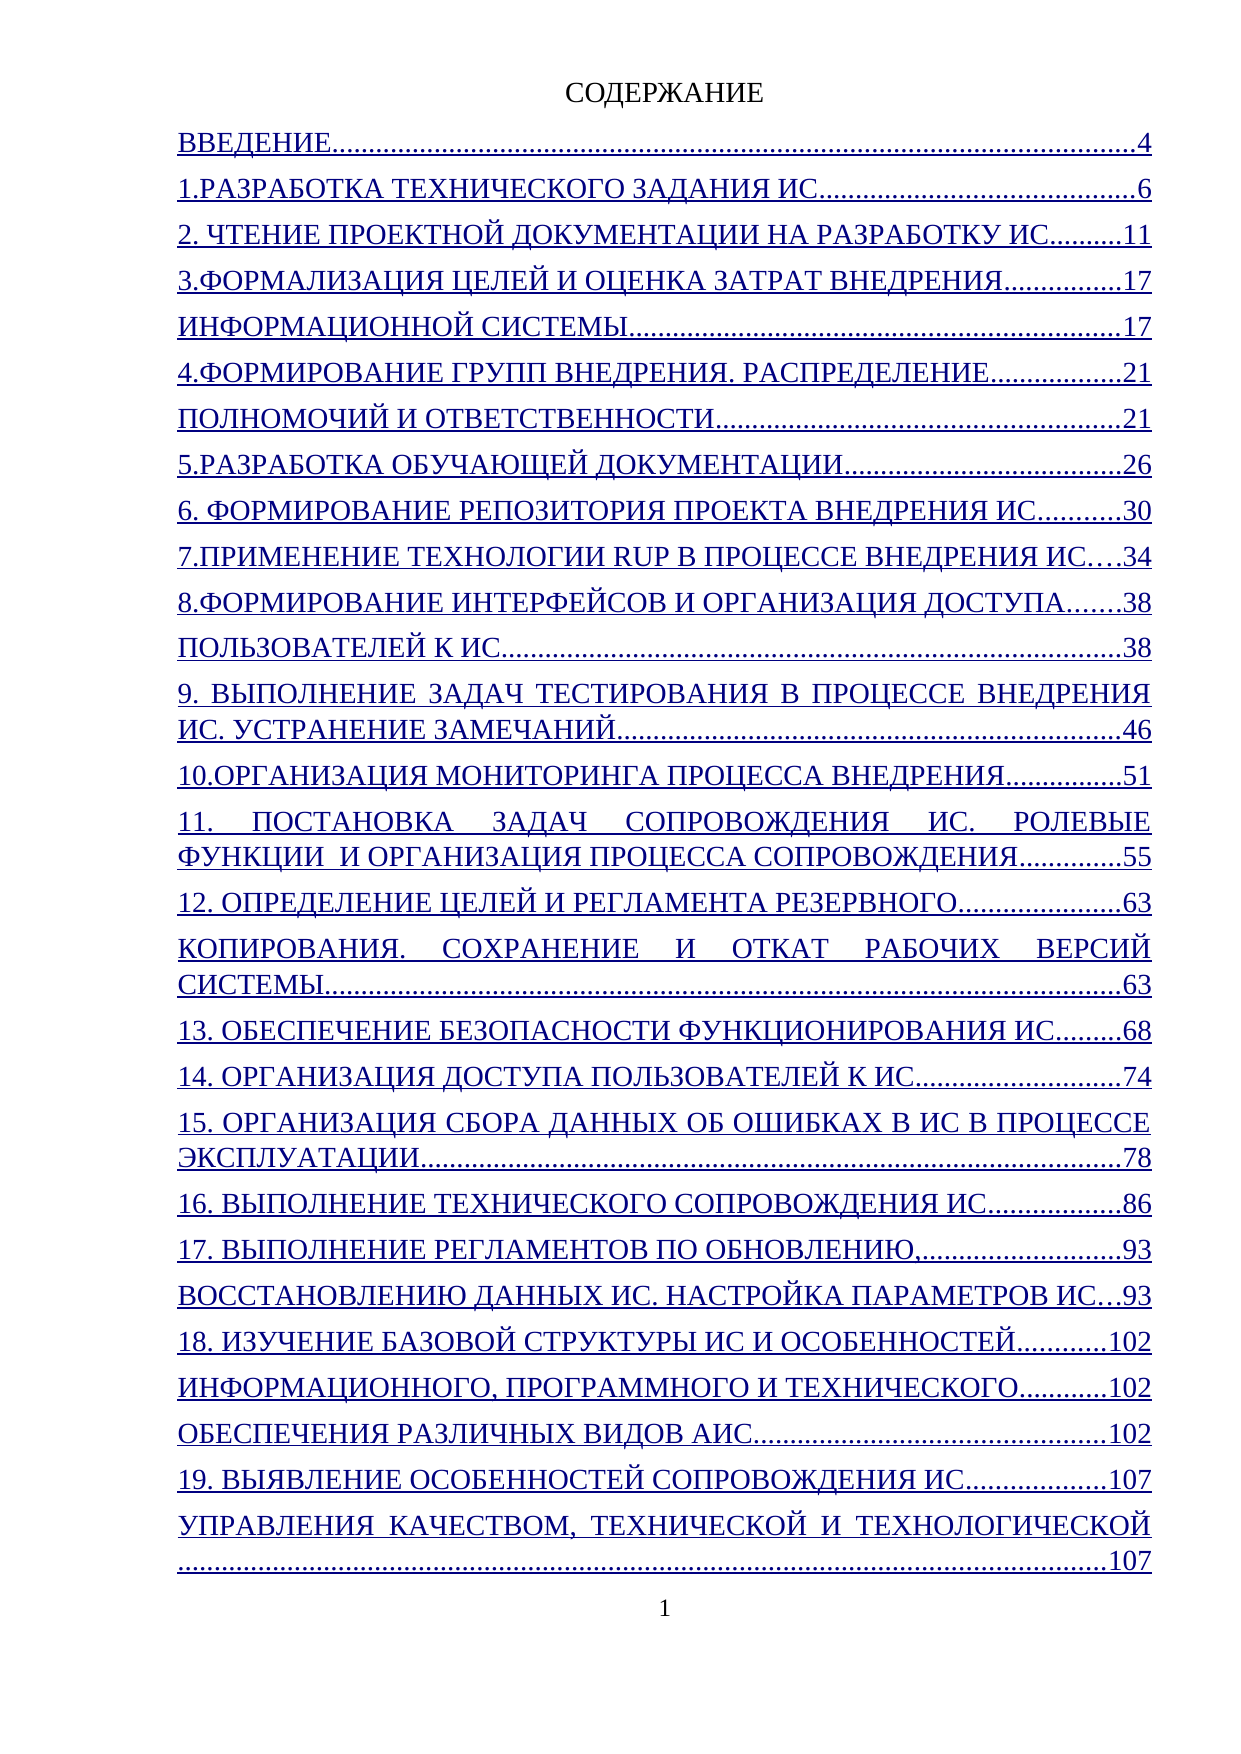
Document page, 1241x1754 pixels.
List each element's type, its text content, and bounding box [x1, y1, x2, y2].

text ВВЕДЕНИЕ 4 [177, 125, 1152, 154]
text 13. ОБЕСПЕЧЕНИЕ БЕЗОПАСНОСТИ ФУНКЦИОНИРОВАНИЯ ИС 68 [177, 1013, 1152, 1042]
text 11. ПОСТАНОВКА ЗАДАЧ СОПРОВОЖДЕНИЯ ИС. РОЛЕВЫЕ ФУНКЦИИ И ОРГАНИЗАЦИЯ ПРОЦЕССА СОПРОВОЖДЕНИЯ 55 [177, 834, 1152, 869]
text 18. ИЗУЧЕНИЕ БАЗОВОЙ СТРУКТУРЫ ИС И ОСОБЕННОСТЕЙ 102 [177, 1324, 1152, 1353]
text 6. ФОРМИРОВАНИЕ РЕПОЗИТОРИЯ ПРОЕКТА ВНЕДРЕНИЯ ИС 30 [177, 493, 1152, 522]
text ПОЛЬЗОВАТЕЛЕЙ К ИС 38 [177, 631, 1152, 660]
text 12. ОПРЕДЕЛЕНИЕ ЦЕЛЕЙ И РЕГЛАМЕНТА РЕЗЕРВНОГО 63 [177, 885, 1152, 914]
text ВОССТАНОВЛЕНИЮ ДАННЫХ ИС. НАСТРОЙКА ПАРАМЕТРОВ ИС 93 [177, 1278, 1152, 1307]
text 1.РАЗРАБОТКА ТЕХНИЧЕСКОГО ЗАДАНИЯ ИС 6 [177, 171, 1152, 200]
text 15. ОРГАНИЗАЦИЯ СБОРА ДАННЫХ ОБ ОШИБКАХ В ИС В ПРОЦЕССЕ ЭКСПЛУАТАЦИИ 78 [177, 1105, 1152, 1169]
text УПРАВЛЕНИЯ КАЧЕСТВОМ, ТЕХНИЧЕСКОЙ И ТЕХНОЛОГИЧЕСКОЙ 107 [177, 1508, 1152, 1537]
text ИНФОРМАЦИОННОЙ СИСТЕМЫ 17 [177, 309, 1152, 338]
text 14. ОРГАНИЗАЦИЯ ДОСТУПА ПОЛЬЗОВАТЕЛЕЙ К ИС 74 [177, 1059, 1152, 1088]
text 3.ФОРМАЛИЗАЦИЯ ЦЕЛЕЙ И ОЦЕНКА ЗАТРАТ ВНЕДРЕНИЯ 17 [177, 263, 1152, 292]
text 7.ПРИМЕНЕНИЕ ТЕХНОЛОГИИ RUP В ПРОЦЕССЕ ВНЕДРЕНИЯ ИС 34 [177, 539, 1152, 568]
text УПРАВЛЕНИЯ КАЧЕСТВОМ, ТЕХНИЧЕСКОЙ И ТЕХНОЛОГИЧЕСКОЙ 107 [177, 1538, 1152, 1572]
text СОДЕРЖАНИЕ [177, 75, 1152, 108]
text ОБЕСПЕЧЕНИЯ РАЗЛИЧНЫХ ВИДОВ АИС. 102 [177, 1416, 1152, 1445]
text 9. ВЫПОЛНЕНИЕ ЗАДАЧ ТЕСТИРОВАНИЯ В ПРОЦЕССЕ ВНЕДРЕНИЯ ИС. УСТРАНЕНИЕ ЗАМЕЧАНИЙ 46 [177, 707, 1152, 741]
text 8.ФОРМИРОВАНИЕ ИНТЕРФЕЙСОВ И ОРГАНИЗАЦИЯ ДОСТУПА 38 [177, 585, 1152, 614]
text 9. ВЫПОЛНЕНИЕ ЗАДАЧ ТЕСТИРОВАНИЯ В ПРОЦЕССЕ ВНЕДРЕНИЯ ИС. УСТРАНЕНИЕ ЗАМЕЧАНИЙ 46 [177, 677, 1152, 706]
text ПОЛНОМОЧИЙ И ОТВЕТСТВЕННОСТИ 21 [177, 401, 1152, 430]
text 2. ЧТЕНИЕ ПРОЕКТНОЙ ДОКУМЕНТАЦИИ НА РАЗРАБОТКУ ИС 11 [177, 217, 1152, 246]
text 10.ОРГАНИЗАЦИЯ МОНИТОРИНГА ПРОЦЕССА ВНЕДРЕНИЯ 51 [177, 758, 1152, 787]
text ИНФОРМАЦИОННОГО, ПРОГРАММНОГО И ТЕХНИЧЕСКОГО 102 [177, 1370, 1152, 1399]
text 17. ВЫПОЛНЕНИЕ РЕГЛАМЕНТОВ ПО ОБНОВЛЕНИЮ, 93 [177, 1232, 1152, 1261]
text 19. ВЫЯВЛЕНИЕ ОСОБЕННОСТЕЙ СОПРОВОЖДЕНИЯ ИС 107 [177, 1462, 1152, 1491]
text 5.РАЗРАБОТКА ОБУЧАЮЩЕЙ ДОКУМЕНТАЦИИ 26 [177, 447, 1152, 476]
text 11. ПОСТАНОВКА ЗАДАЧ СОПРОВОЖДЕНИЯ ИС. РОЛЕВЫЕ ФУНКЦИИ И ОРГАНИЗАЦИЯ ПРОЦЕССА СОПРОВОЖДЕНИЯ 55 [177, 804, 1152, 833]
text КОПИРОВАНИЯ. СОХРАНЕНИЕ И ОТКАТ РАБОЧИХ ВЕРСИЙ СИСТЕМЫ 63 [177, 931, 1152, 960]
text 4.ФОРМИРОВАНИЕ ГРУПП ВНЕДРЕНИЯ. РАСПРЕДЕЛЕНИЕ 21 [177, 355, 1152, 384]
text КОПИРОВАНИЯ. СОХРАНЕНИЕ И ОТКАТ РАБОЧИХ ВЕРСИЙ СИСТЕМЫ 63 [177, 961, 1152, 996]
text 16. ВЫПОЛНЕНИЕ ТЕХНИЧЕСКОГО СОПРОВОЖДЕНИЯ ИС 86 [177, 1186, 1152, 1215]
